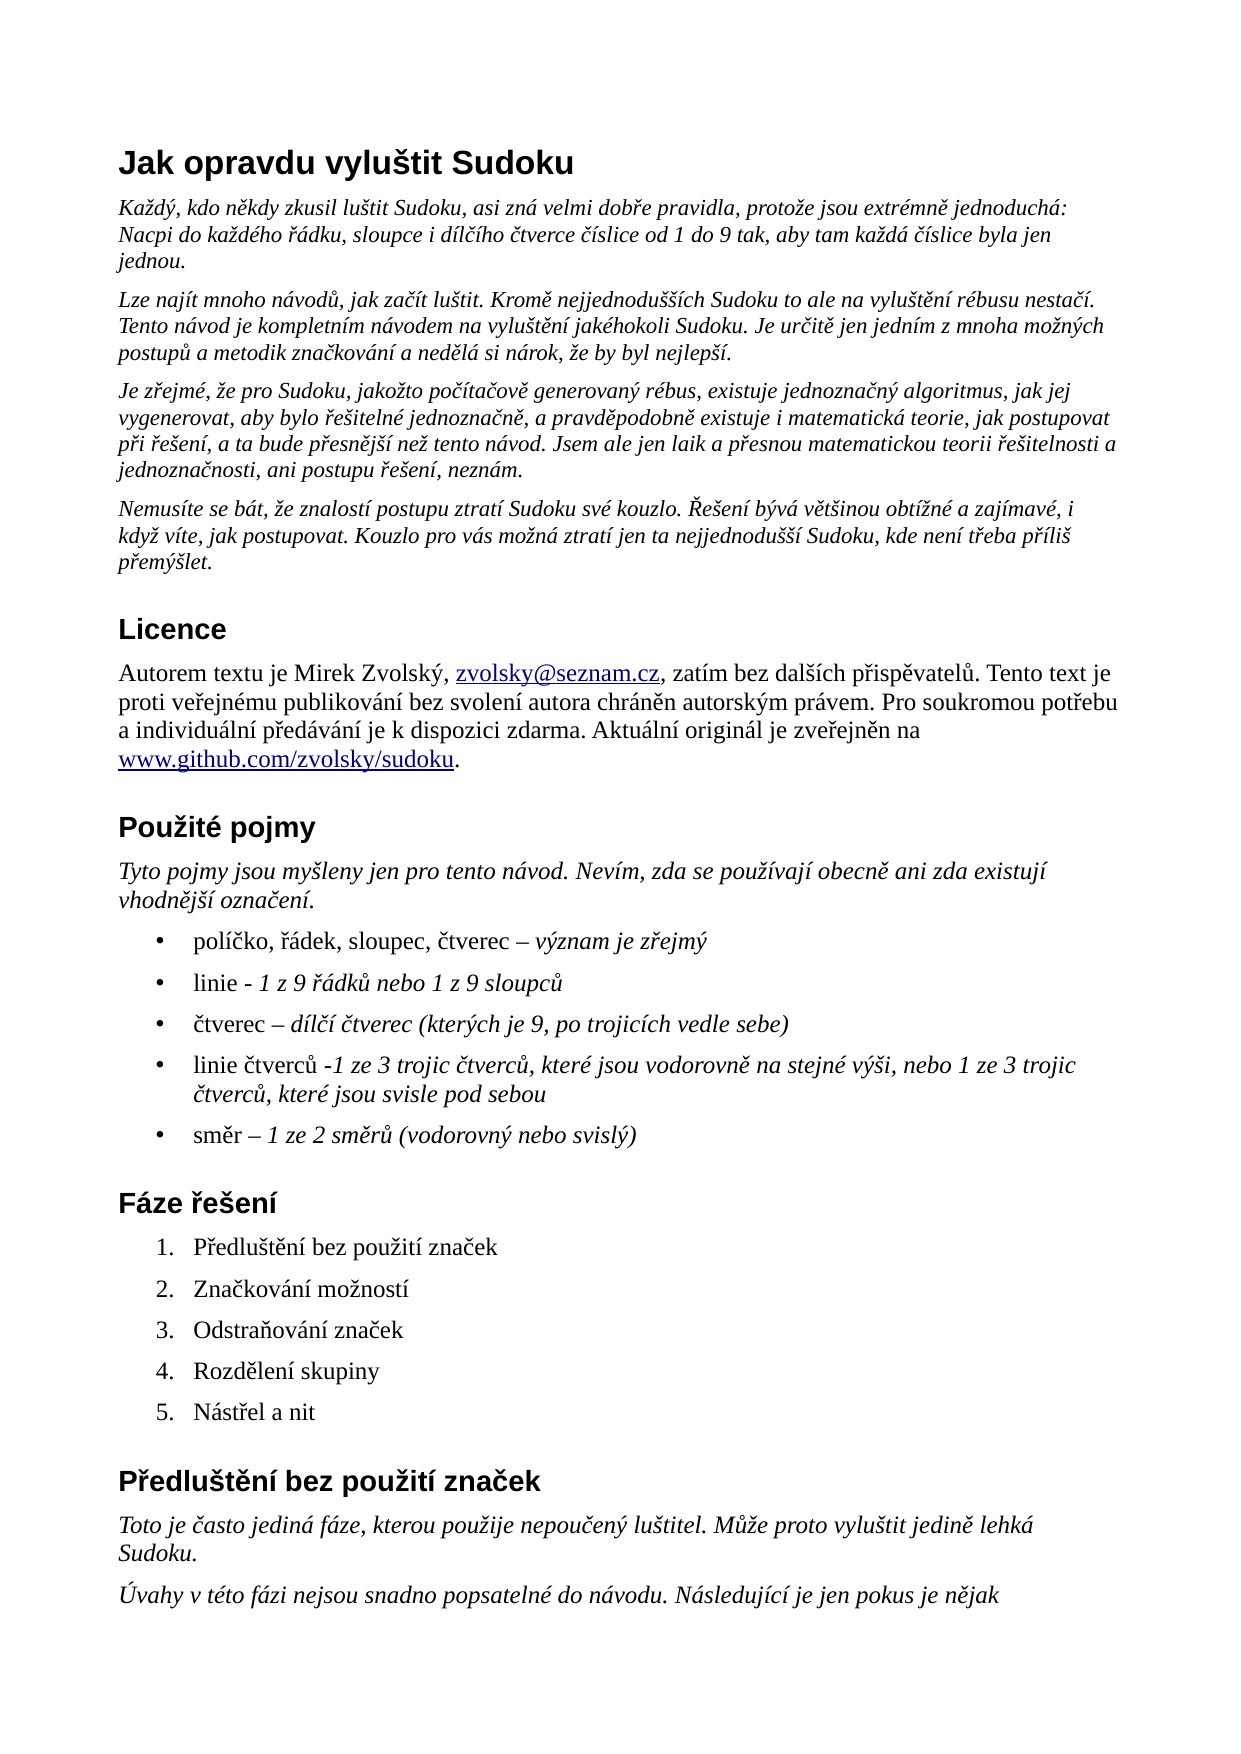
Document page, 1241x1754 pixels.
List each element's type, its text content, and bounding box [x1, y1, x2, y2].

subtitle Licence [118, 612, 1122, 645]
list Předluštění bez použití značek [156, 1232, 1122, 1261]
list Rozdělení skupiny [156, 1356, 1122, 1385]
text Úvahy v této fázi nejsou snadno popsatelné do návodu. Následující je jen pokus je nějak [118, 1580, 1122, 1608]
text Lze najít mnoho návodů, jak začít luštit. Kromě nejjednodušších Sudoku to ale na vyluštění rébusu nestačí. Tento návod je kompletním návodem na vyluštění jakéhokoli Sudoku. Je určitě jen jedním z mnoha možných postupů a metodik značkování a nedělá si nárok, že by byl nejlepší. [118, 286, 1122, 365]
text Toto je často jediná fáze, kterou použije nepoučený luštitel. Může proto vyluštit jedině lehká Sudoku. [118, 1510, 1122, 1567]
subtitle Použité pojmy [118, 810, 1122, 844]
list linie - 1 z 9 řádků nebo 1 z 9 sloupců [156, 968, 1122, 996]
text Je zřejmé, že pro Sudoku, jakožto počítačově generovaný rébus, existuje jednoznačný algoritmus, jak jej vygenerovat, aby bylo řešitelné jednoznačně, a pravděpodobně existuje i matematická teorie, jak postupovat při řešení, a ta bude přesnější než tento návod. Jsem ale jen laik a přesnou matematickou teorii řešitelnosti a jednoznačnosti, ani postupu řešení, neznám. [118, 377, 1122, 483]
text Každý, kdo někdy zkusil luštit Sudoku, asi zná velmi dobře pravidla, protože jsou extrémně jednoduchá: Nacpi do každého řádku, sloupce i dílčího čtverce číslice od 1 do 9 tak, aby tam každá číslice byla jen jednou. [118, 194, 1122, 273]
subtitle Jak opravdu vyluštit Sudoku [118, 143, 1122, 182]
list políčko, řádek, sloupec, čtverec – význam je zřejmý [156, 926, 1122, 955]
text Tyto pojmy jsou myšleny jen pro tento návod. Nevím, zda se používají obecně ani zda existují vhodnější označení. [118, 856, 1122, 914]
text Nemusíte se bát, že znalostí postupu ztratí Sudoku své kouzlo. Řešení bývá většinou obtížné a zajímavé, i když víte, jak postupovat. Kouzlo pro vás možná ztratí jen ta nejjednodušší Sudoku, kde není třeba příliš přemýšlet. [118, 495, 1122, 574]
subtitle Fáze řešení [118, 1186, 1122, 1220]
subtitle Předluštění bez použití značek [118, 1464, 1122, 1497]
list Odstraňování značek [156, 1315, 1122, 1344]
text Autorem textu je Mirek Zvolský, zvolsky@seznam.cz, zatím bez dalších přispěvatelů. Tento text je proti veřejnému publikování bez svolení autora chráněn autorským právem. Pro soukromou potřebu a individuální předávání je k dispozici zdarma. Aktuální originál je zveřejněn na www.github.com/zvolsky/sudoku. [118, 658, 1122, 773]
list čtverec – dílčí čtverec (kterých je 9, po trojicích vedle sebe) [156, 1009, 1122, 1038]
list Nástřel a nit [156, 1397, 1122, 1426]
list linie čtverců -1 ze 3 trojic čtverců, které jsou vodorovně na stejné výši, nebo 1 ze 3 trojic čtverců, které jsou svisle pod sebou [156, 1050, 1122, 1108]
list Značkování možností [156, 1274, 1122, 1302]
list směr – 1 ze 2 směrů (vodorovný nebo svislý) [156, 1120, 1122, 1149]
